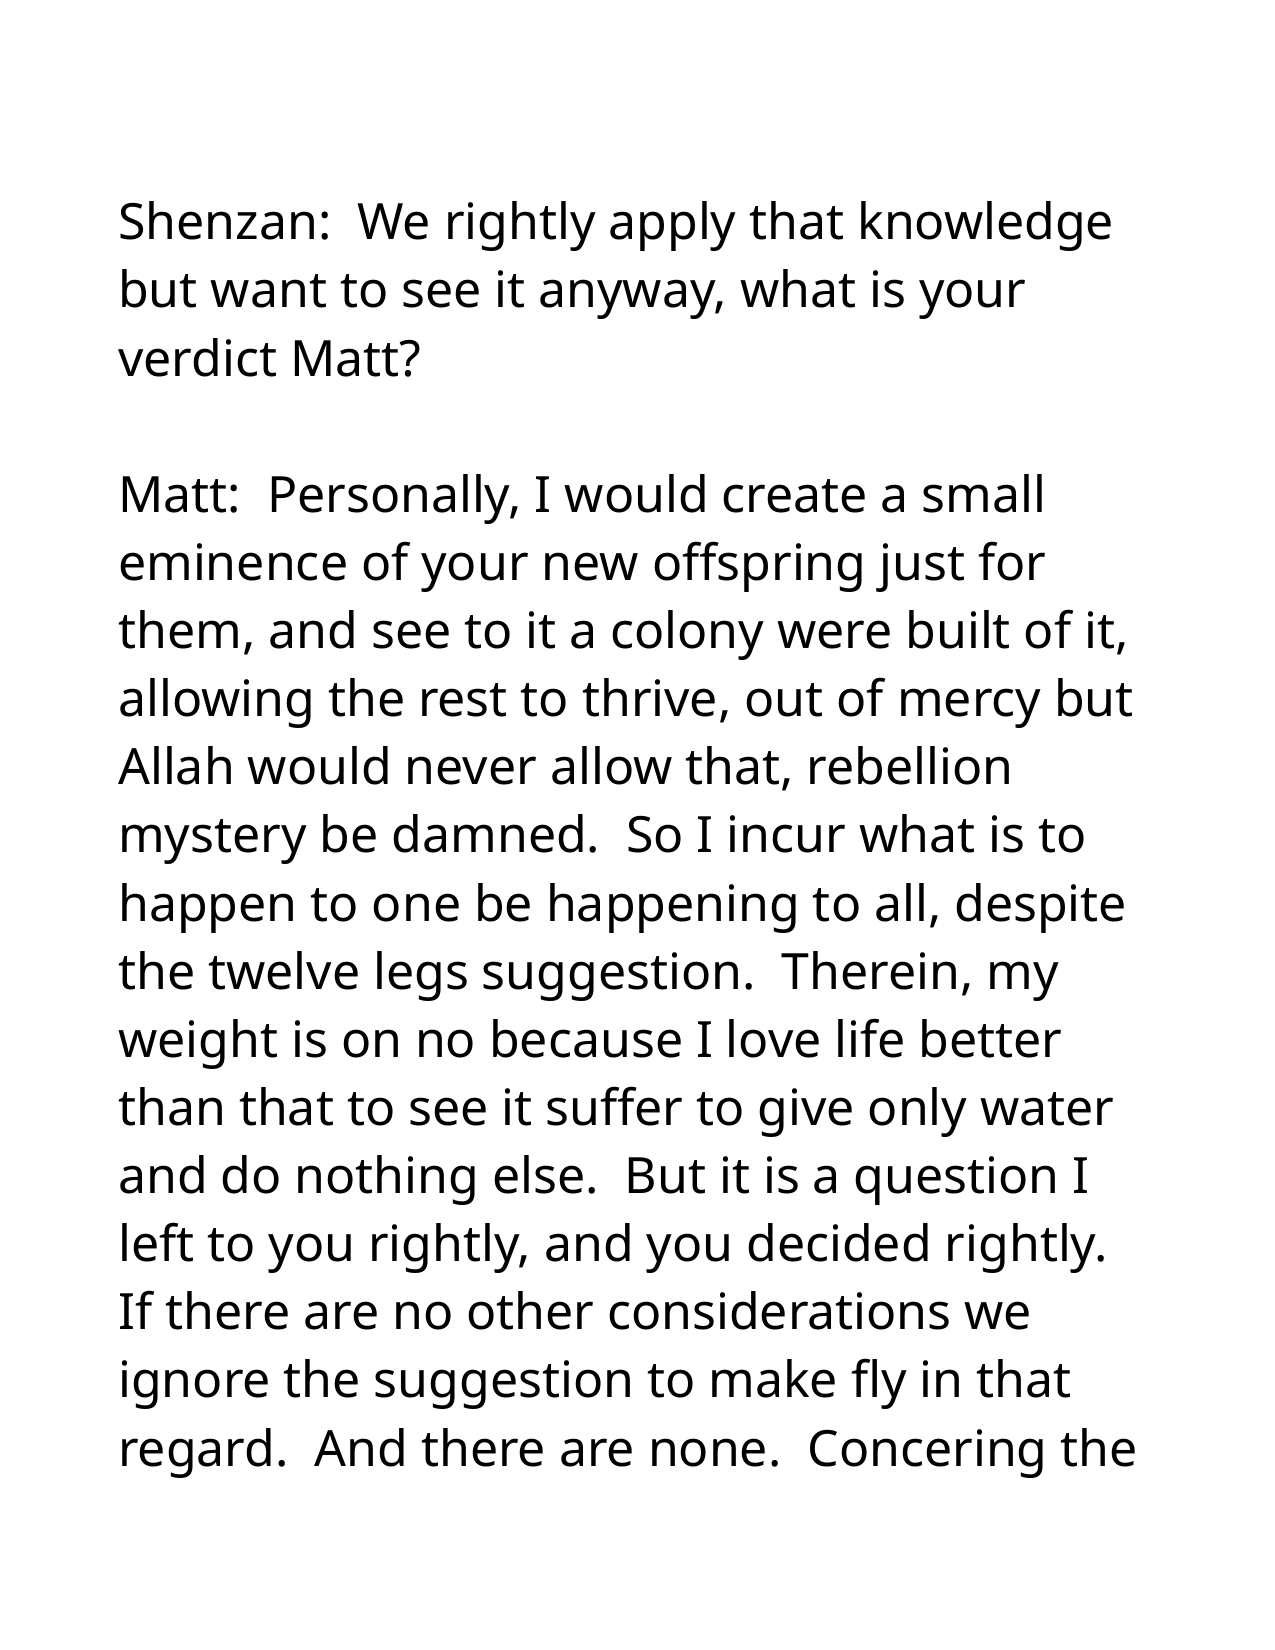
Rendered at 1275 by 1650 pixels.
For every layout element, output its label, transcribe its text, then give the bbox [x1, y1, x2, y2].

text Matt: Personally, I would create a small eminence of your new offspring just for them, and see to it a colony were built of it, allowing the rest to thrive, out of mercy but Allah would never allow that, rebellion mystery be damned. So I incur what is to happen to one be happening to all, despite the twelve legs suggestion. Therein, my weight is on no because I love life better than that to see it suffer to give only water and do nothing else. But it is a question I left to you rightly, and you decided rightly. If there are no other considerations we ignore the suggestion to make fly in that regard. And there are none. Concering the [118, 459, 1157, 1481]
text Shenzan: We rightly apply that knowledge but want to see it anyway, what is your verdict Matt? [118, 186, 1157, 391]
